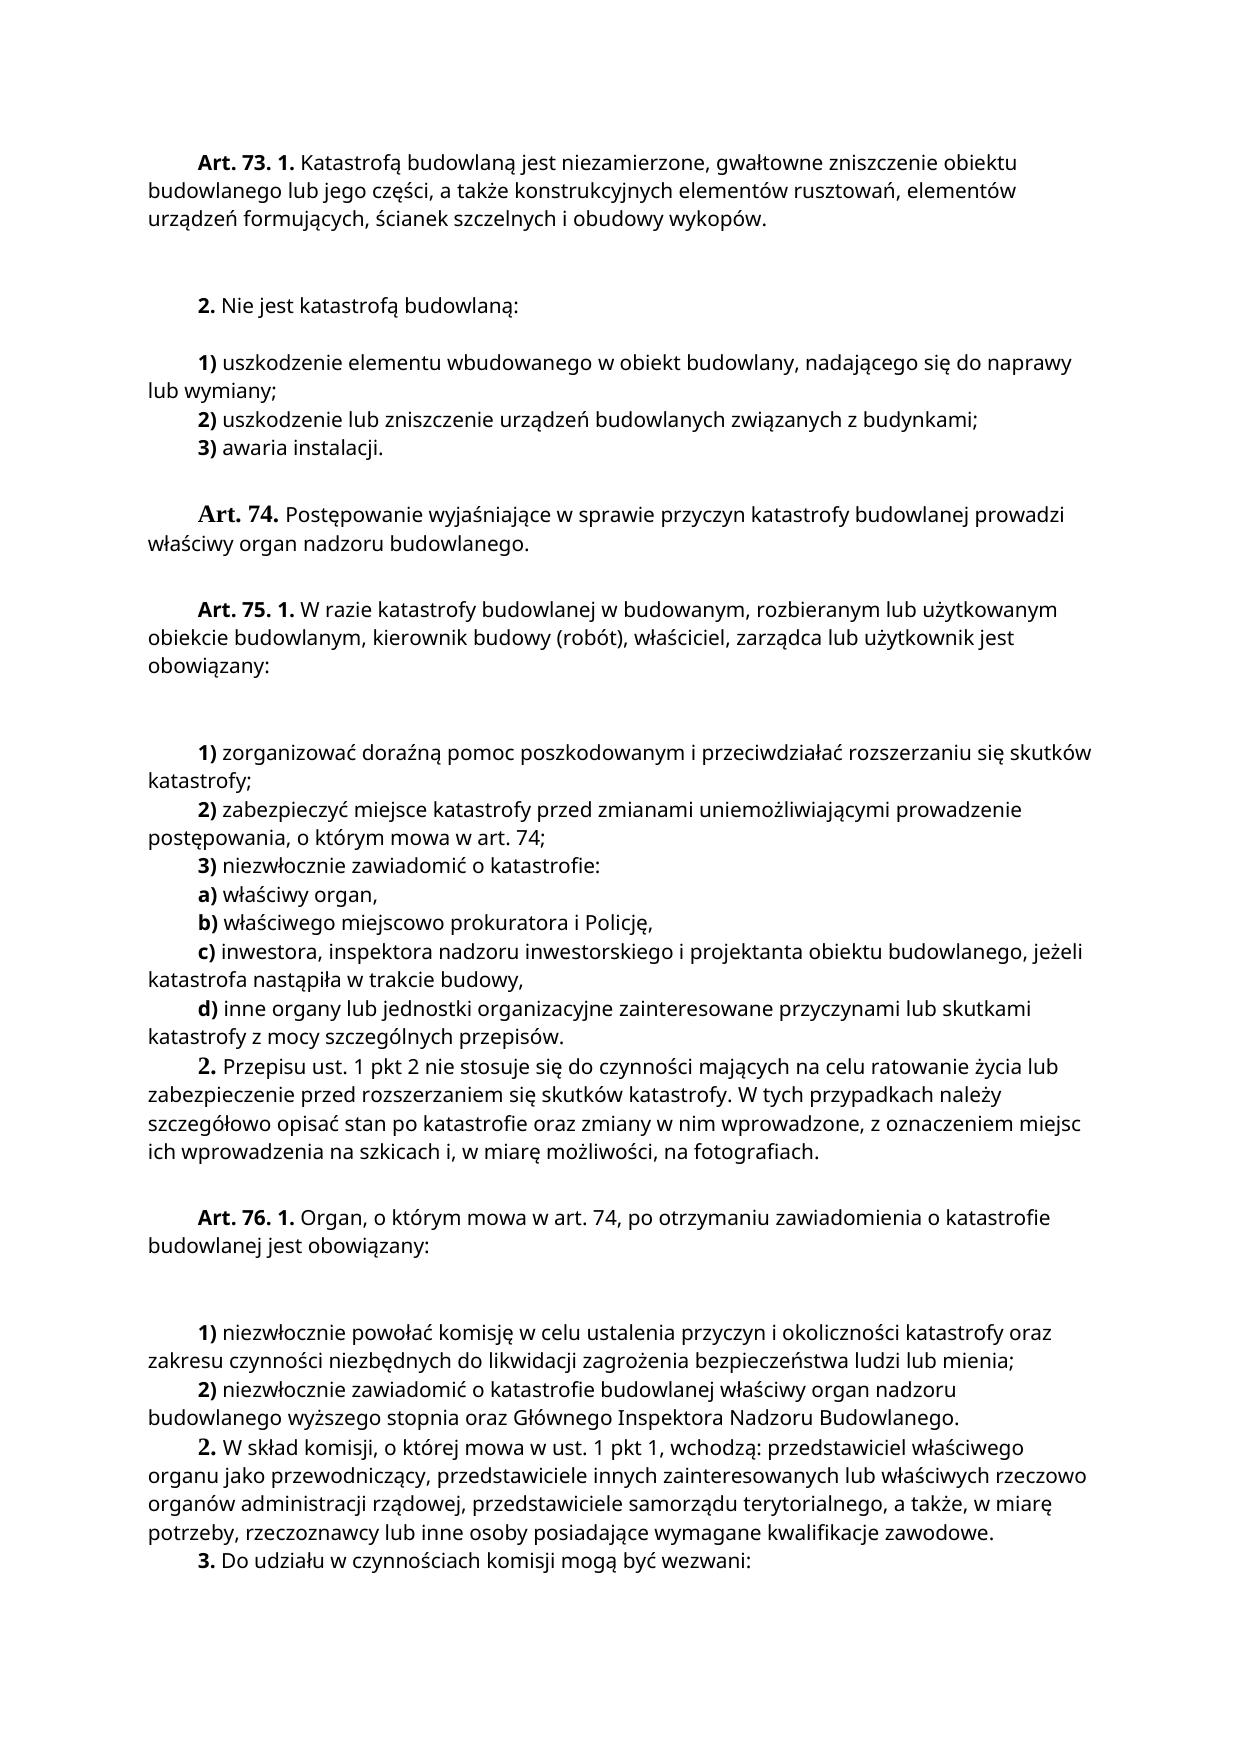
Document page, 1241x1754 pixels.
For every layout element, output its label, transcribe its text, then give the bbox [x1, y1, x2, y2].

text Art. 75. 1. W razie katastrofy budowlanej w budowanym, rozbieranym lub użytkowanym obiekcie budowlanym, kierownik budowy (robót), właściciel, zarządca lub użytkownik jest obowiązany: [148, 595, 1093, 709]
text 3) niezwłocznie zawiadomić o katastrofie: [148, 852, 1093, 880]
text b) właściwego miejscowo prokuratora i Policję, [148, 908, 1093, 937]
text 3. Do udziału w czynnościach komisji mogą być wezwani: [148, 1546, 1093, 1603]
text 3) awaria instalacji. [148, 433, 1093, 462]
text 2. W skład komisji, o której mowa w ust. 1 pkt 1, wchodzą: przedstawiciel właściwego organu jako przewodniczący, przedstawiciele innych zainteresowanych lub właściwych rzeczowo organów administracji rządowej, przedstawiciele samorządu terytorialnego, a także, w miarę potrzeby, rzeczoznawcy lub inne osoby posiadające wymagane kwalifikacje zawodowe. [148, 1432, 1093, 1546]
text 2) uszkodzenie lub zniszczenie urządzeń budowlanych związanych z budynkami; [148, 405, 1093, 433]
text 2. Nie jest katastrofą budowlaną: [148, 291, 1093, 348]
text 1) niezwłocznie powołać komisję w celu ustalenia przyczyn i okoliczności katastrofy oraz zakresu czynności niezbędnych do likwidacji zagrożenia bezpieczeństwa ludzi lub mienia; [148, 1318, 1093, 1375]
text 1) zorganizować doraźną pomoc poszkodowanym i przeciwdziałać rozszerzaniu się skutków katastrofy; [148, 738, 1093, 795]
text 2) zabezpieczyć miejsce katastrofy przed zmianami uniemożliwiającymi prowadzenie postępowania, o którym mowa w art. 74; [148, 795, 1093, 852]
text c) inwestora, inspektora nadzoru inwestorskiego i projektanta obiektu budowlanego, jeżeli katastrofa nastąpiła w trakcie budowy, [148, 937, 1093, 994]
text 2) niezwłocznie zawiadomić o katastrofie budowlanej właściwy organ nadzoru budowlanego wyższego stopnia oraz Głównego Inspektora Nadzoru Budowlanego. [148, 1375, 1093, 1432]
text Art. 76. 1. Organ, o którym mowa w art. 74, po otrzymaniu zawiadomienia o katastrofie budowlanej jest obowiązany: [148, 1203, 1093, 1289]
text Art. 74. Postępowanie wyjaśniające w sprawie przyczyn katastrofy budowlanej prowadzi właściwy organ nadzoru budowlanego. [148, 499, 1093, 557]
text 1) uszkodzenie elementu wbudowanego w obiekt budowlany, nadającego się do naprawy lub wymiany; [148, 348, 1093, 405]
text d) inne organy lub jednostki organizacyjne zainteresowane przyczynami lub skutkami katastrofy z mocy szczególnych przepisów. [148, 994, 1093, 1051]
text 2. Przepisu ust. 1 pkt 2 nie stosuje się do czynności mających na celu ratowanie życia lub zabezpieczenie przed rozszerzaniem się skutków katastrofy. W tych przypadkach należy szczegółowo opisać stan po katastrofie oraz zmiany w nim wprowadzone, z oznaczeniem miejsc ich wprowadzenia na szkicach i, w miarę możliwości, na fotografiach. [148, 1051, 1093, 1166]
text Art. 73. 1. Katastrofą budowlaną jest niezamierzone, gwałtowne zniszczenie obiektu budowlanego lub jego części, a także konstrukcyjnych elementów rusztowań, elementów urządzeń formujących, ścianek szczelnych i obudowy wykopów. [148, 148, 1093, 262]
text a) właściwy organ, [148, 880, 1093, 908]
